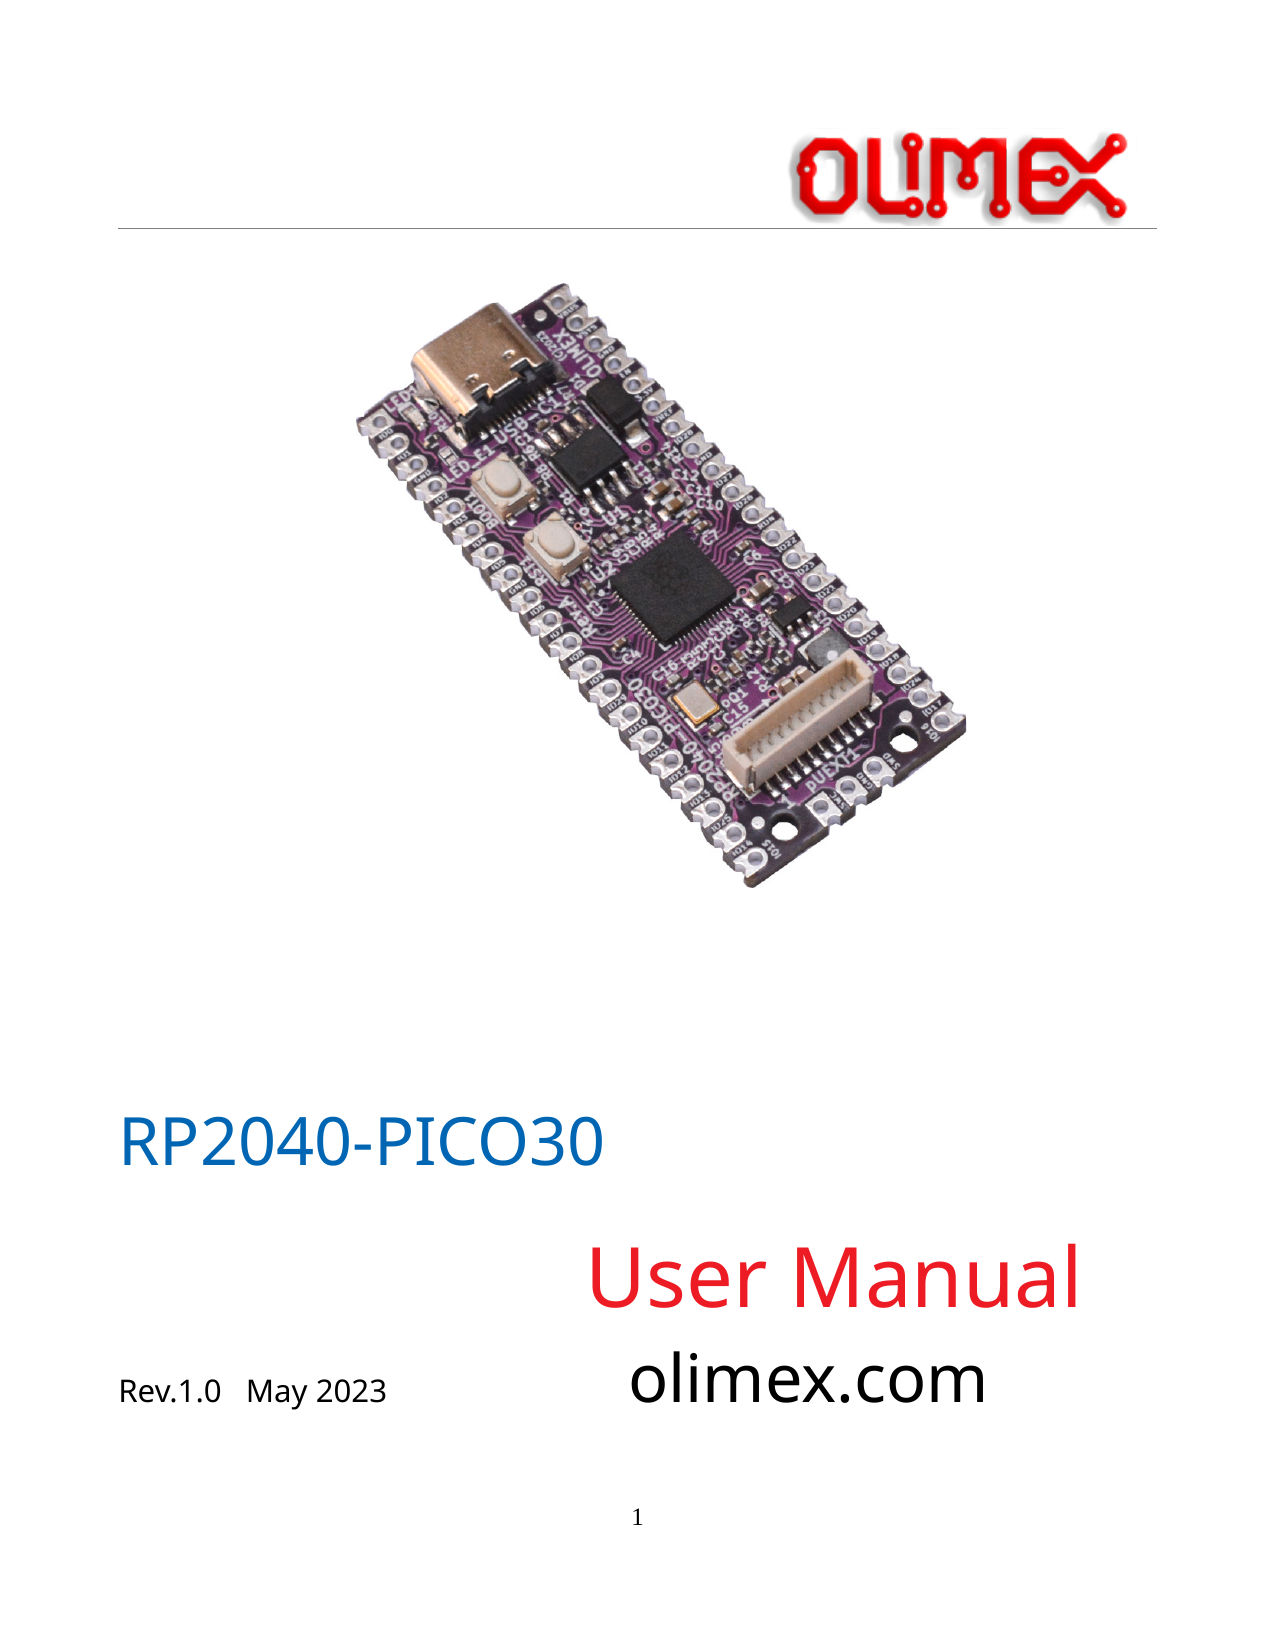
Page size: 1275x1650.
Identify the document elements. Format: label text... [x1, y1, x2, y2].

picture [356, 283, 967, 888]
text Rev.1.0 May 2023 olimex.com [118, 1347, 1157, 1416]
text RP2040-PICO30 [118, 1064, 1157, 1191]
picture [775, 124, 1150, 226]
text User Manual [118, 1206, 1157, 1333]
